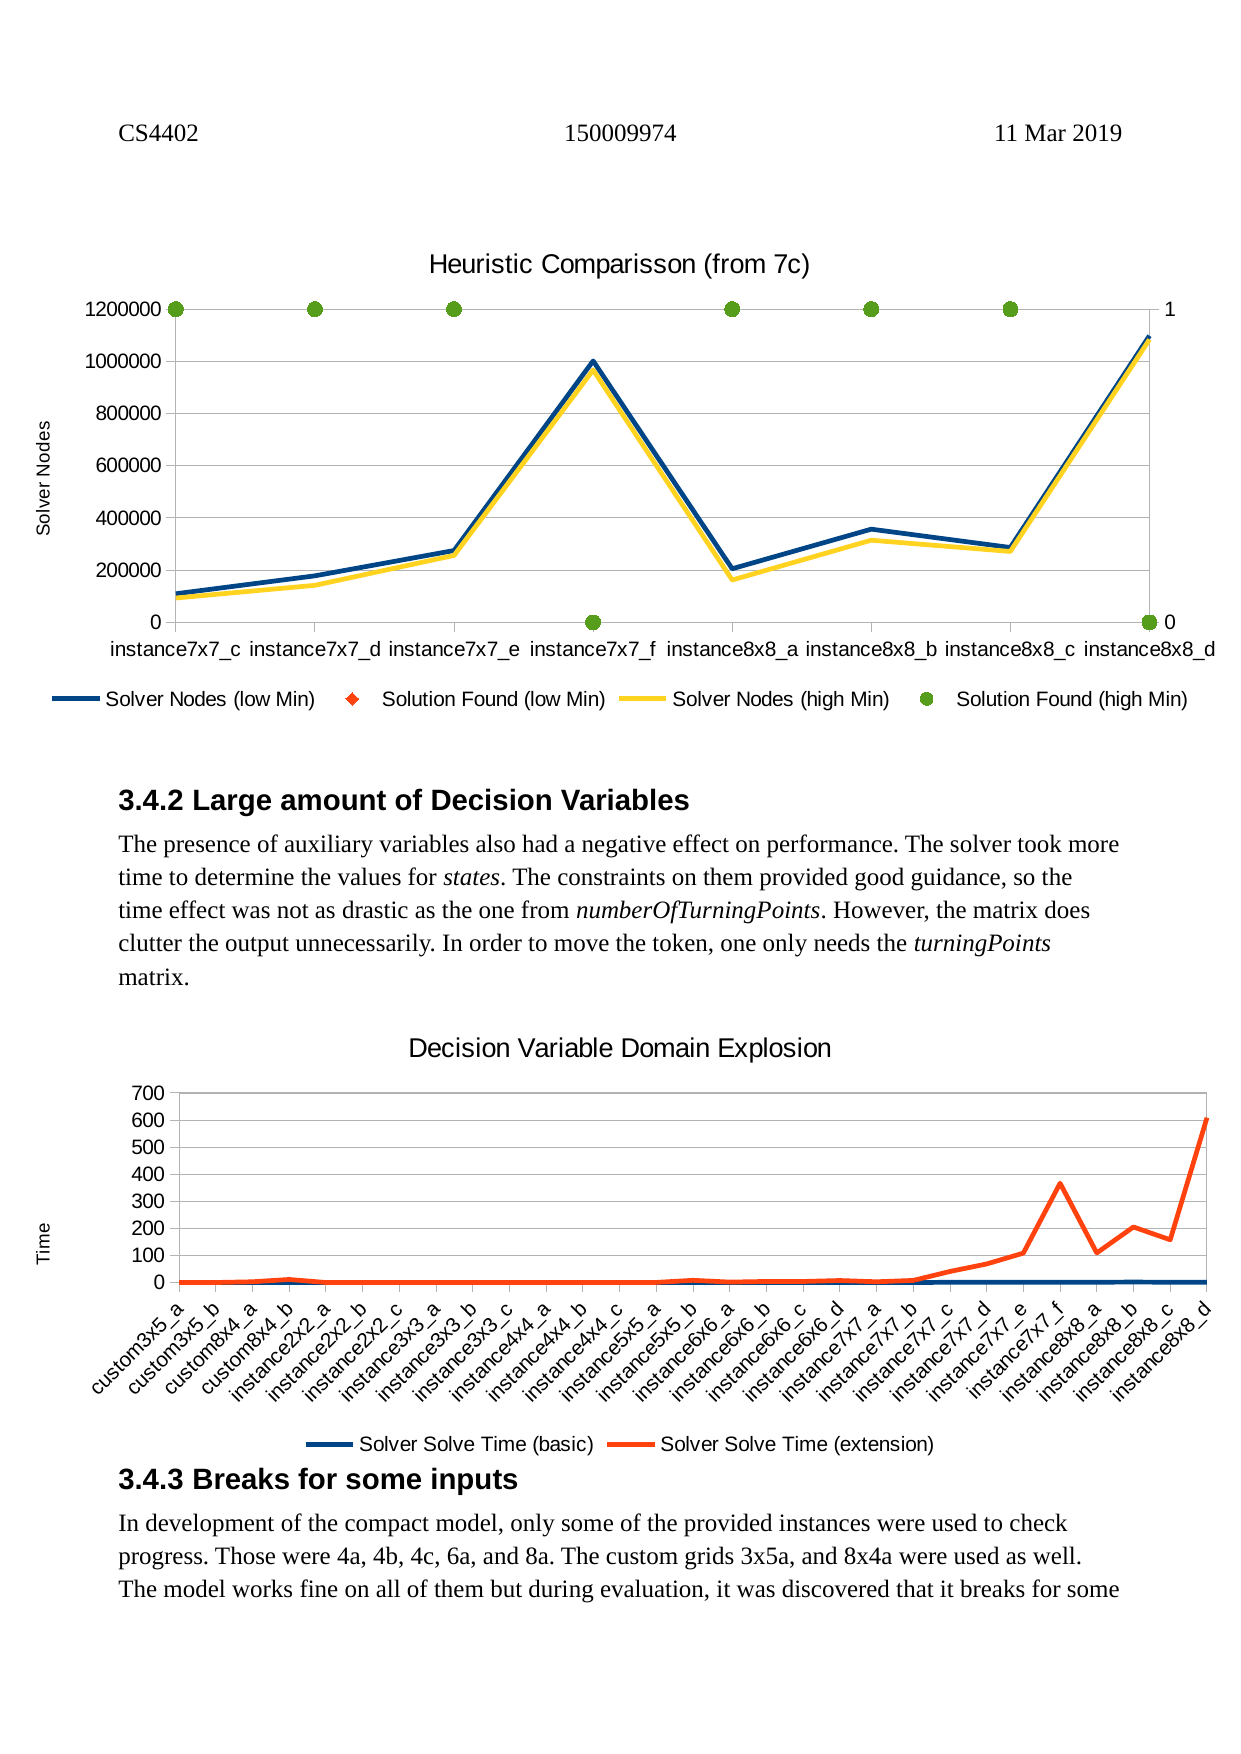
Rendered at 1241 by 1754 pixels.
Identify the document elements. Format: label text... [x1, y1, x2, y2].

subtitle Large amount of Decision Variables [118, 783, 1122, 817]
text In development of the compact model, only some of the provided instances were used to check progress. Those were 4a, 4b, 4c, 6a, and 8a. The custom grids 3x5a, and 8x4a were used as well. The model works fine on all of them but during evaluation, it was discovered that it breaks for some [118, 1508, 1122, 1603]
subtitle Breaks for some inputs [118, 1463, 1122, 1496]
text The presence of auxiliary variables also had a negative effect on performance. The solver took more time to determine the values for states. The constraints on them provided good guidance, so the time effect was not as drastic as the one from numberOfTurningPoints. However, the matrix does clutter the output unnecessarily. In order to move the token, one only needs the turningPoints matrix. [118, 829, 1122, 990]
